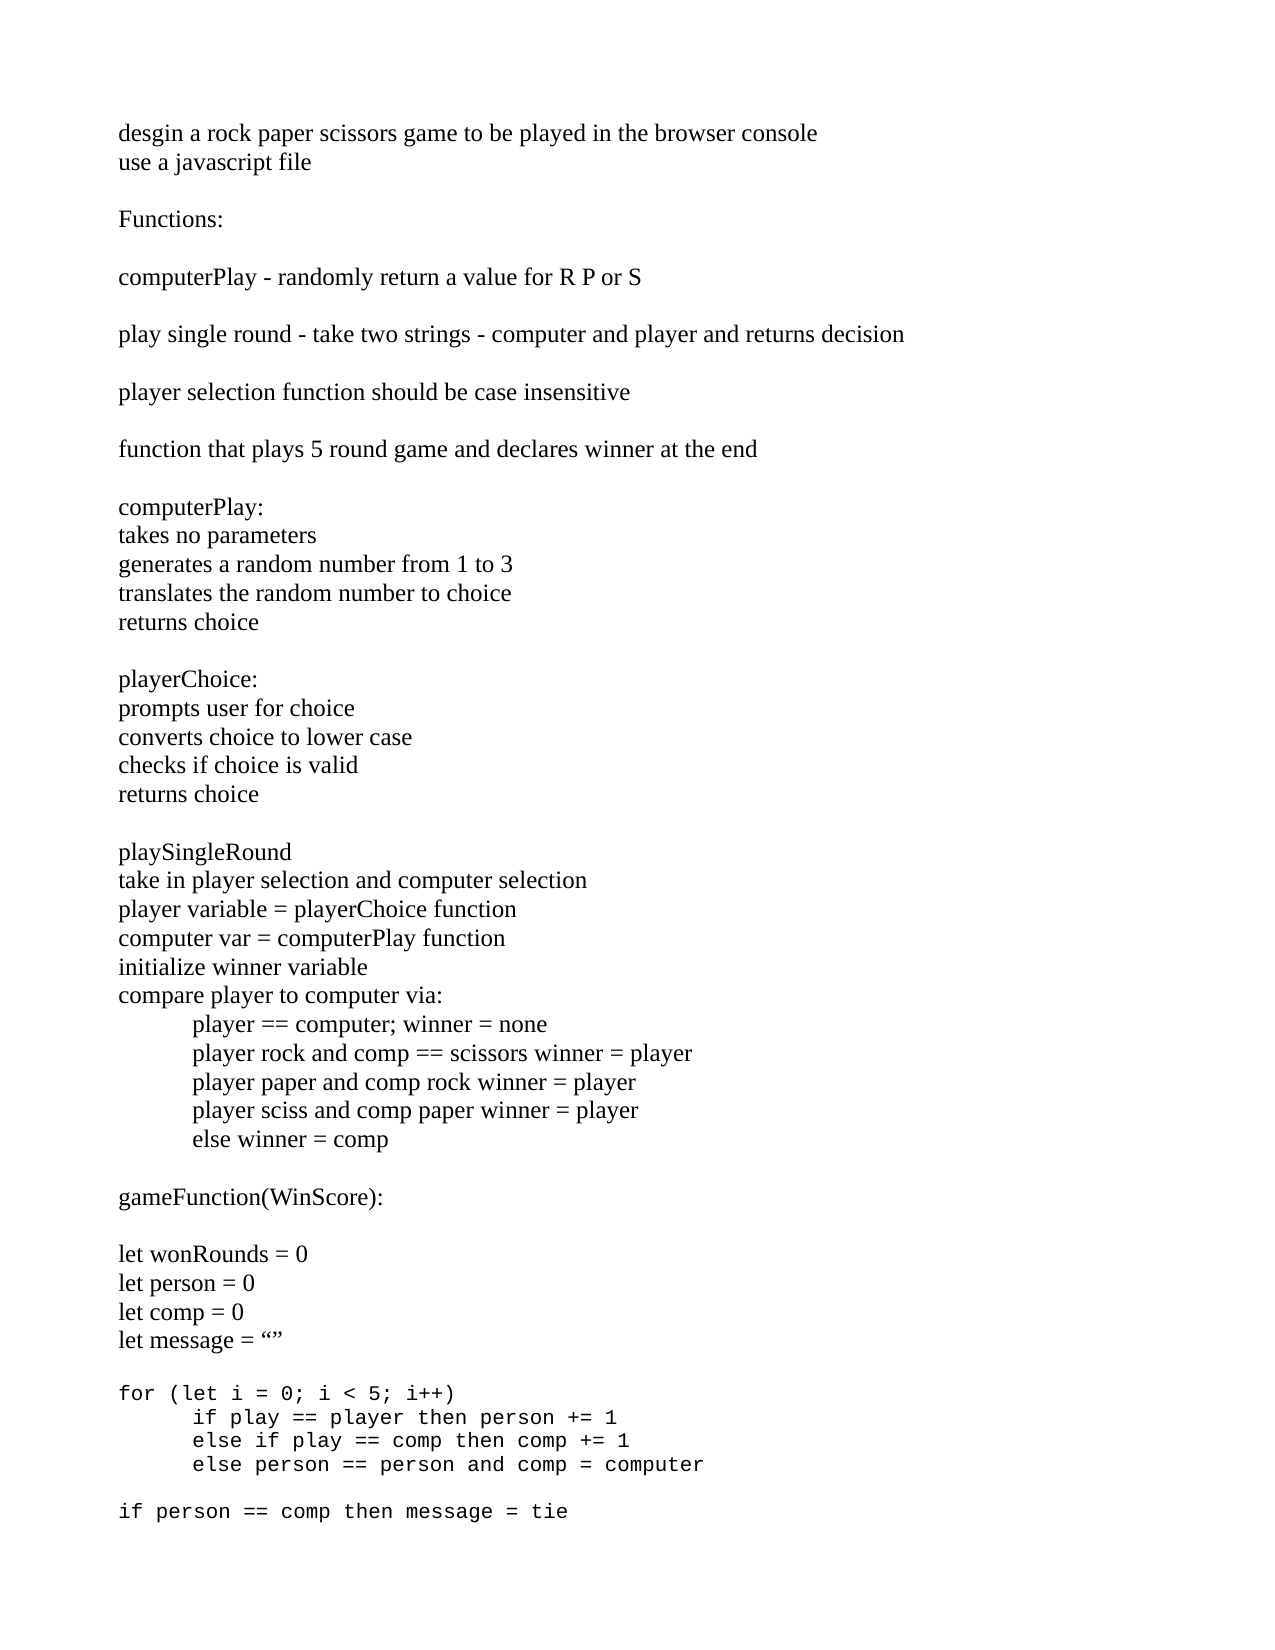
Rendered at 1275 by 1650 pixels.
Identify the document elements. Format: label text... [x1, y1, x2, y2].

text player == computer; winner = none [118, 1009, 1157, 1038]
text computerPlay: [118, 492, 1157, 521]
text else winner = comp [118, 1124, 1157, 1153]
text for (let i = 0; i < 5; i++) [118, 1383, 1157, 1407]
text checks if choice is valid [118, 751, 1157, 779]
text returns choice [118, 607, 1157, 636]
text function that plays 5 round game and declares winner at the end [118, 434, 1157, 463]
text player sciss and comp paper winner = player [118, 1096, 1157, 1124]
text player selection function should be case insensitive [118, 377, 1157, 406]
text takes no parameters [118, 521, 1157, 549]
text player variable = playerChoice function [118, 894, 1157, 923]
text computerPlay - randomly return a value for R P or S [118, 262, 1157, 291]
text translates the random number to choice [118, 578, 1157, 607]
text let message = “” [118, 1326, 1157, 1354]
text play single round - take two strings - computer and player and returns decision [118, 319, 1157, 348]
text let comp = 0 [118, 1297, 1157, 1326]
text if play == player then person += 1 [118, 1407, 1157, 1430]
text generates a random number from 1 to 3 [118, 549, 1157, 578]
text player paper and comp rock winner = player [118, 1067, 1157, 1096]
text gameFunction(WinScore): [118, 1182, 1157, 1211]
text Functions: [118, 204, 1157, 233]
text returns choice [118, 779, 1157, 808]
text playSingleRound [118, 837, 1157, 866]
text prompts user for choice [118, 693, 1157, 722]
text let wonRounds = 0 [118, 1239, 1157, 1268]
text converts choice to lower case [118, 722, 1157, 751]
text player rock and comp == scissors winner = player [118, 1038, 1157, 1067]
text else if play == comp then comp += 1 [118, 1430, 1157, 1454]
text else person == person and comp = computer [118, 1454, 1157, 1478]
text if person == comp then message = tie [118, 1501, 1157, 1525]
text initialize winner variable [118, 952, 1157, 981]
text take in player selection and computer selection [118, 866, 1157, 894]
text playerChoice: [118, 664, 1157, 693]
text computer var = computerPlay function [118, 923, 1157, 952]
text use a javascript file [118, 147, 1157, 176]
text compare player to computer via: [118, 981, 1157, 1009]
text let person = 0 [118, 1268, 1157, 1297]
text desgin a rock paper scissors game to be played in the browser console [118, 118, 1157, 147]
